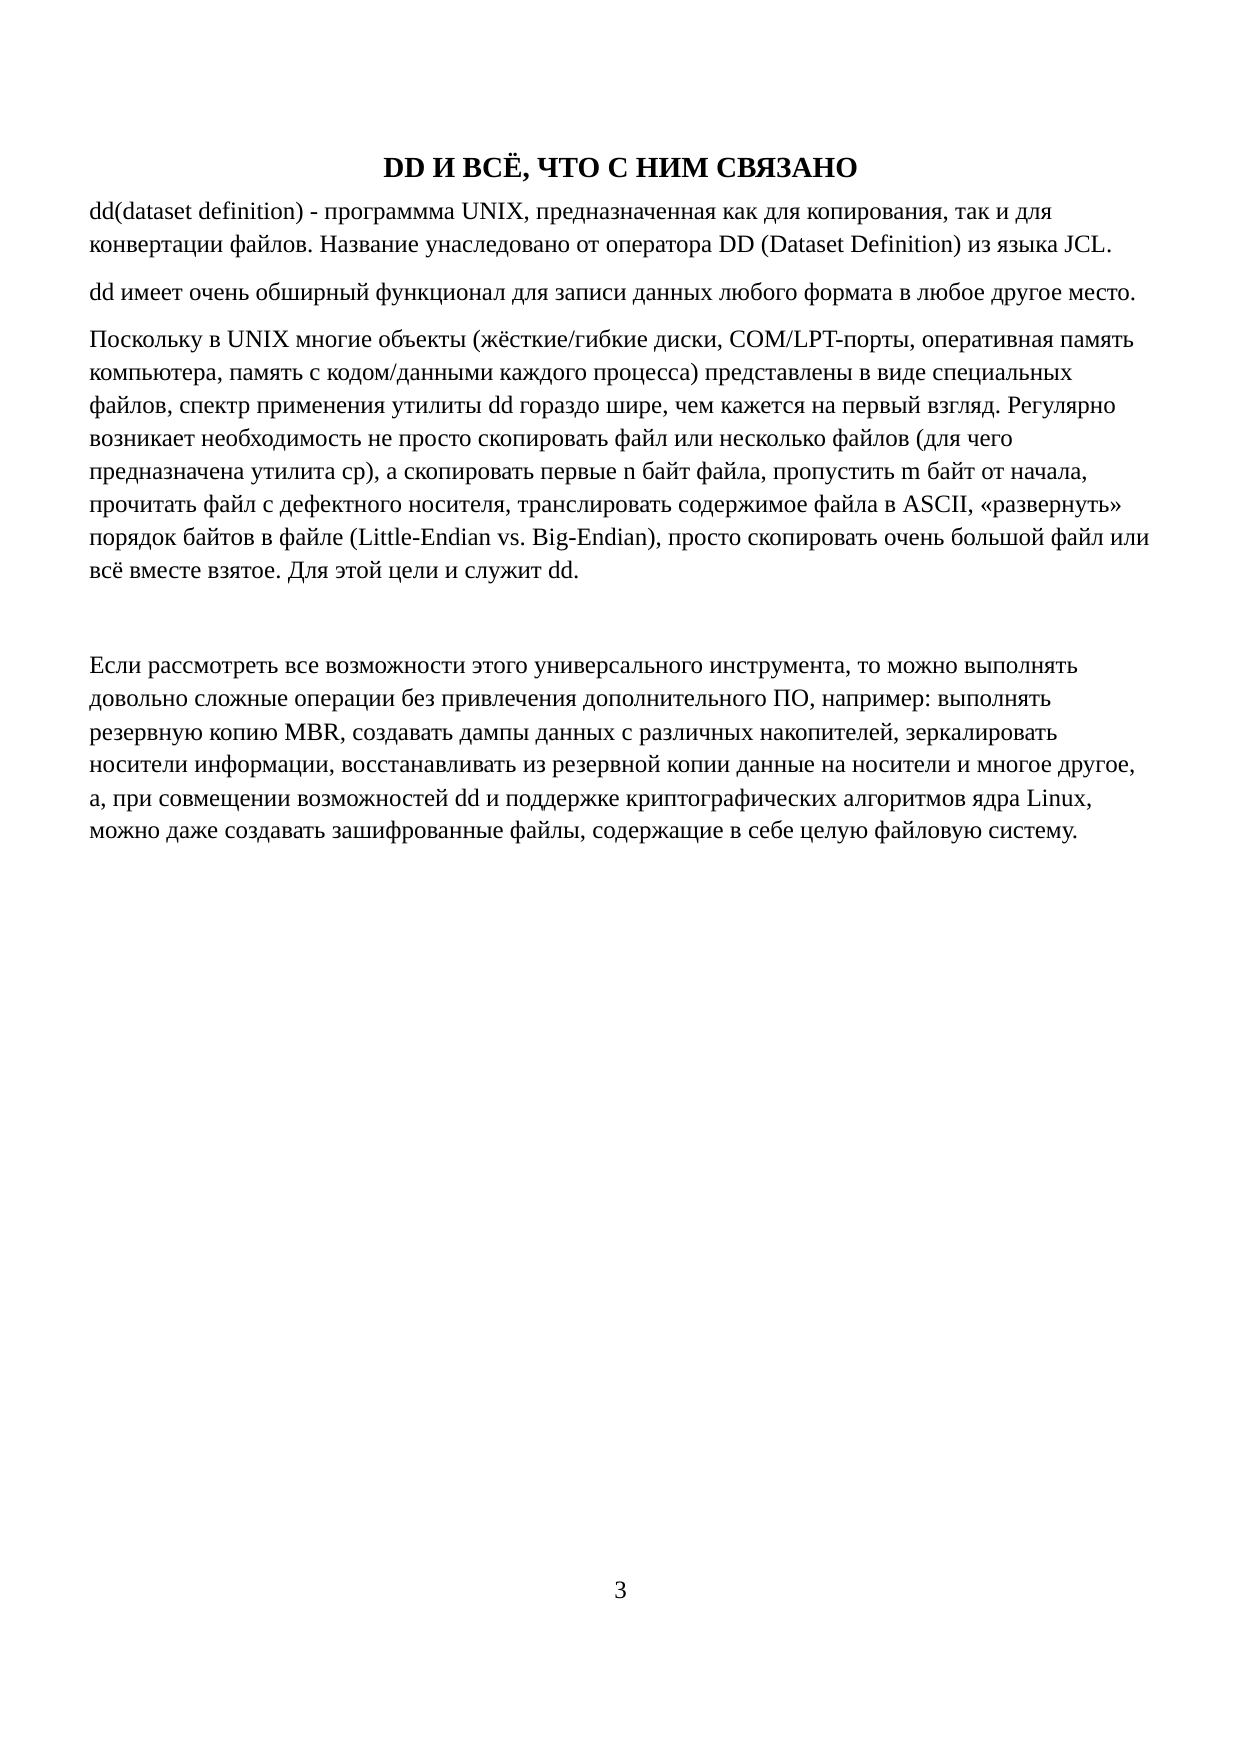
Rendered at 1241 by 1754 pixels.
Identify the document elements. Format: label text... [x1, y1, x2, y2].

text dd имеет очень обширный функционал для записи данных любого формата в любое другое место. [89, 277, 1152, 305]
text Если рассмотреть все возможности этого универсального инструмента, то можно выполнять довольно сложные операции без привлечения дополнительного ПО, например: выполнять резервную копию MBR, создавать дампы данных с различных накопителей, зеркалировать носители информации, восстанавливать из резервной копии данные на носители и многое другое, а, при совмещении возможностей dd и поддержке криптографических алгоритмов ядра Linux, можно даже создавать зашифрованные файлы, содержащие в себе целую файловую систему. [89, 651, 1152, 844]
text Поскольку в UNIX многие объекты (жёсткие/гибкие диски, COM/LPT-порты, оперативная память компьютера, память с кодом/данными каждого процесса) представлены в виде специальных файлов, спектр применения утилиты dd гораздо шире, чем кажется на первый взгляд. Регулярно возникает необходимость не просто скопировать файл или несколько файлов (для чего предназначена утилита cp), а скопировать первые n байт файла, пропустить m байт от начала, прочитать файл с дефектного носителя, транслировать содержимое файла в ASCII, «развернуть» порядок байтов в файле (Little-Endian vs. Big-Endian), просто скопировать очень большой файл или всё вместе взятое. Для этой цели и служит dd. [89, 324, 1152, 584]
text dd(dataset definition) - программма UNIX, предназначенная как для копирования, так и для конвертации файлов. Название унаследовано от оператора DD (Dataset Definition) из языка JCL. [89, 196, 1152, 258]
subtitle Dd и всё, что с ним связано [89, 150, 1152, 183]
